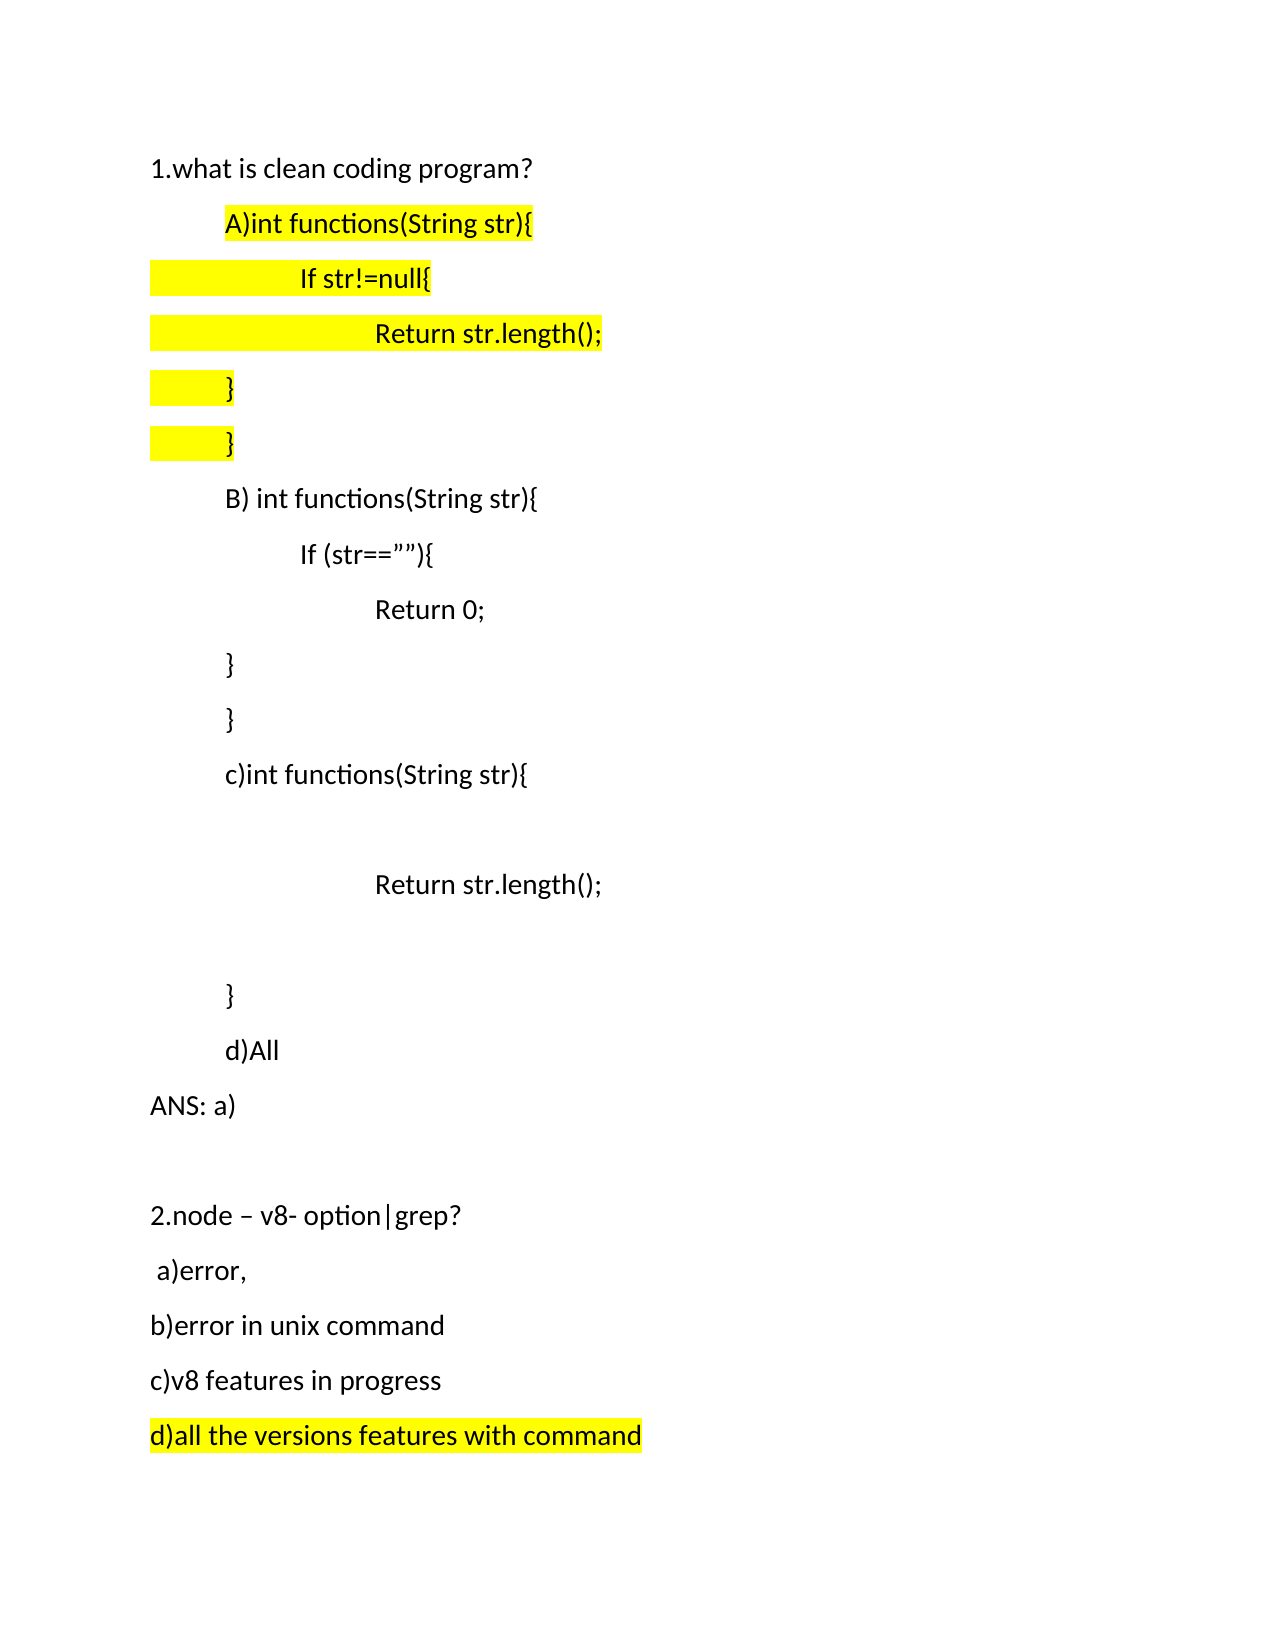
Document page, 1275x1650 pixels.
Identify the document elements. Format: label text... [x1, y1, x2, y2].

text B) int functions(String str){ [150, 481, 1125, 516]
text 1.what is clean coding program? [150, 150, 1125, 186]
text Return str.length(); [150, 866, 1125, 902]
text ANS: a) [150, 1087, 1125, 1122]
text a)error, [150, 1252, 1125, 1288]
text If str!=null{ [150, 260, 1125, 296]
text } [150, 977, 1125, 1012]
text } [150, 426, 1125, 461]
text d)All [150, 1032, 1125, 1067]
text } [150, 701, 1125, 737]
text } [150, 370, 1125, 406]
text c)int functions(String str){ [150, 756, 1125, 792]
text If (str==””){ [150, 536, 1125, 571]
text b)error in unix command [150, 1307, 1125, 1343]
text 2.node – v8- option|grep? [150, 1197, 1125, 1233]
text Return str.length(); [150, 315, 1125, 351]
text d)all the versions features with command [150, 1417, 1125, 1453]
text A)int functions(String str){ [150, 205, 1125, 241]
text Return 0; [150, 591, 1125, 626]
text c)v8 features in progress [150, 1362, 1125, 1398]
text } [150, 646, 1125, 682]
